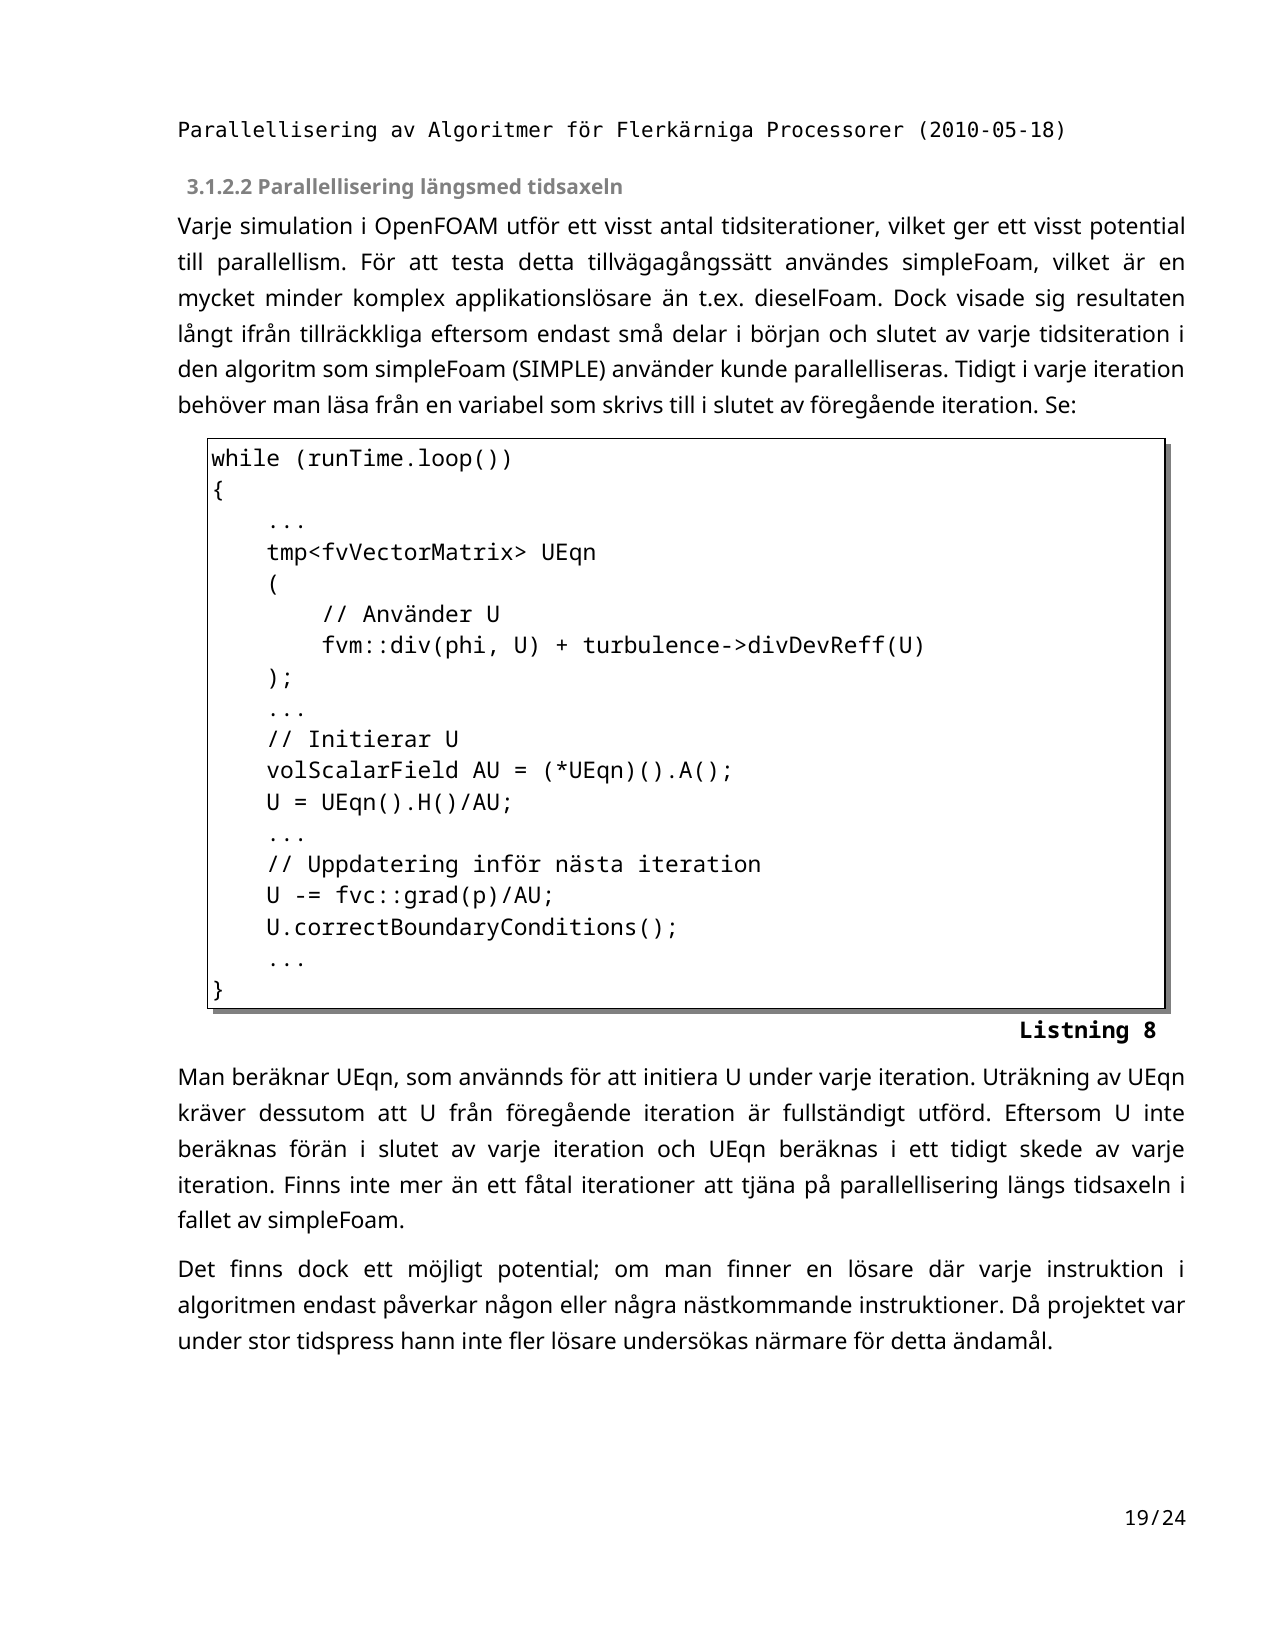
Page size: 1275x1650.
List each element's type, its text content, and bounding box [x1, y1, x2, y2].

subtitle 3.1.2.2 Parallellisering längsmed tidsaxeln [623, 172, 1177, 200]
text Man beräknar UEqn, som använnds för att initiera U under varje iteration. Uträkning av UEqn kräver dessutom att U från föregående iteration är fullständigt utförd. Eftersom U inte beräknas förän i slutet av varje iteration och UEqn beräknas i ett tidigt skede av varje iteration. Finns inte mer än ett fåtal iterationer att tjäna på parallellisering längs tidsaxeln i fallet av simpleFoam. [177, 1200, 1186, 1236]
text Det finns dock ett möjligt potential; om man finner en lösare där varje instruktion i algoritmen endast påverkar någon eller några nästkommande instruktioner. Då projektet var under stor tidspress hann inte fler lösare undersökas närmare för detta ändamål. [177, 1320, 1186, 1356]
text while (runTime.loop()) { ... tmp<fvVectorMatrix> UEqn ( // Använder U fvm::div(phi, U) + turbulence->divDevReff(U) ); ... // Initierar U volScalarField AU = (*UEqn)().A(); U = UEqn().H()/AU; ... // Uppdatering inför nästa iteration U -= fvc::grad(p)/AU; U.correctBoundaryConditions(); ... } [208, 439, 1164, 1008]
text Varje simulation i OpenFOAM utför ett visst antal tidsiterationer, vilket ger ett visst potential till parallellism. För att testa detta tillvägagångssätt användes simpleFoam, vilket är en mycket minder komplex applikationslösare än t.ex. dieselFoam. Dock visade sig resultaten långt ifrån tillräckkliga eftersom endast små delar i början och slutet av varje tidsiteration i den algoritm som simpleFoam (SIMPLE) använder kunde parallelliseras. Tidigt i varje iteration behöver man läsa från en variabel som skrivs till i slutet av föregående iteration. Se: [177, 385, 1186, 421]
text Listning 8 [237, 1014, 1156, 1046]
